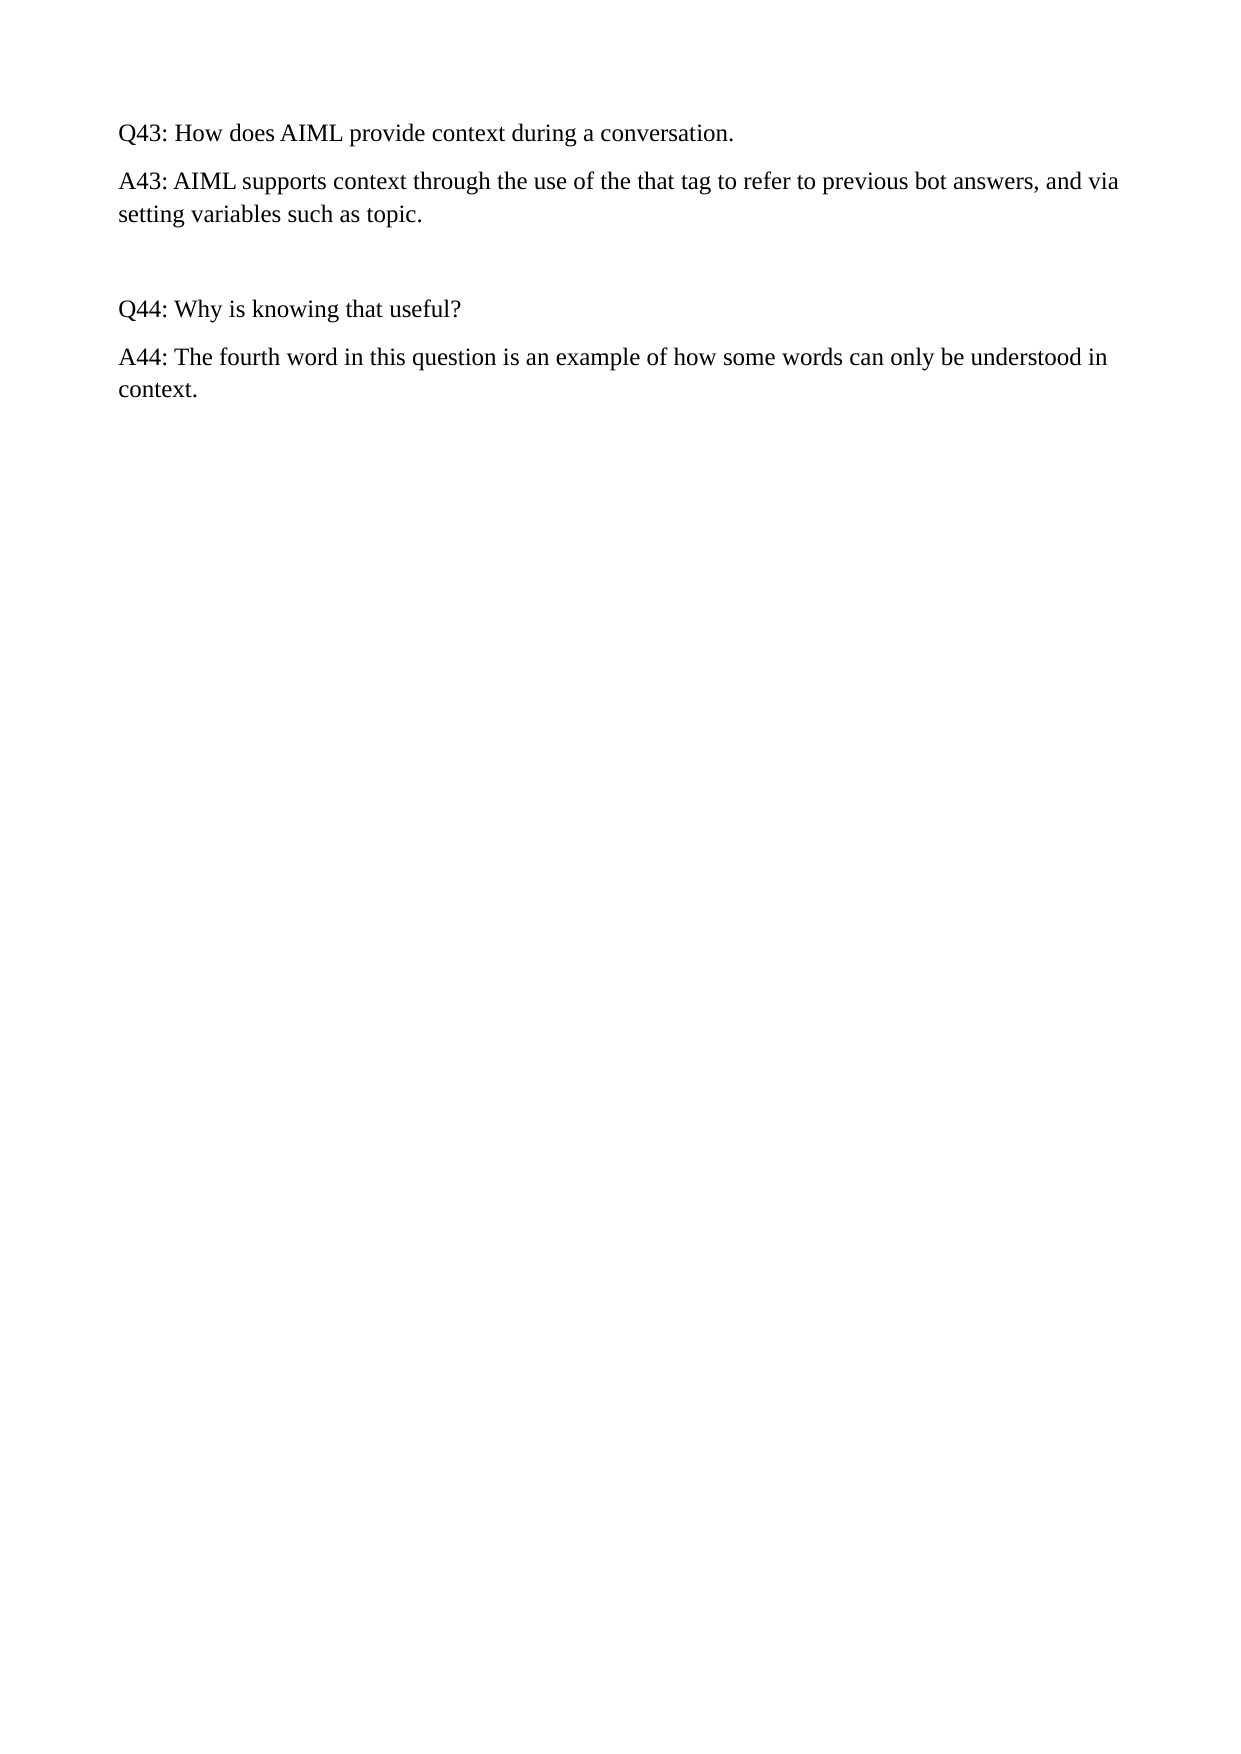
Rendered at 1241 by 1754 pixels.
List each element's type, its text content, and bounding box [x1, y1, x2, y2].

text A43: AIML supports context through the use of the that tag to refer to previous bot answers, and via setting variables such as topic. [118, 166, 1122, 227]
text Q44: Why is knowing that useful? [118, 294, 1122, 323]
text Q43: How does AIML provide context during a conversation. [118, 118, 1122, 147]
text A44: The fourth word in this question is an example of how some words can only be understood in context. [118, 342, 1122, 403]
